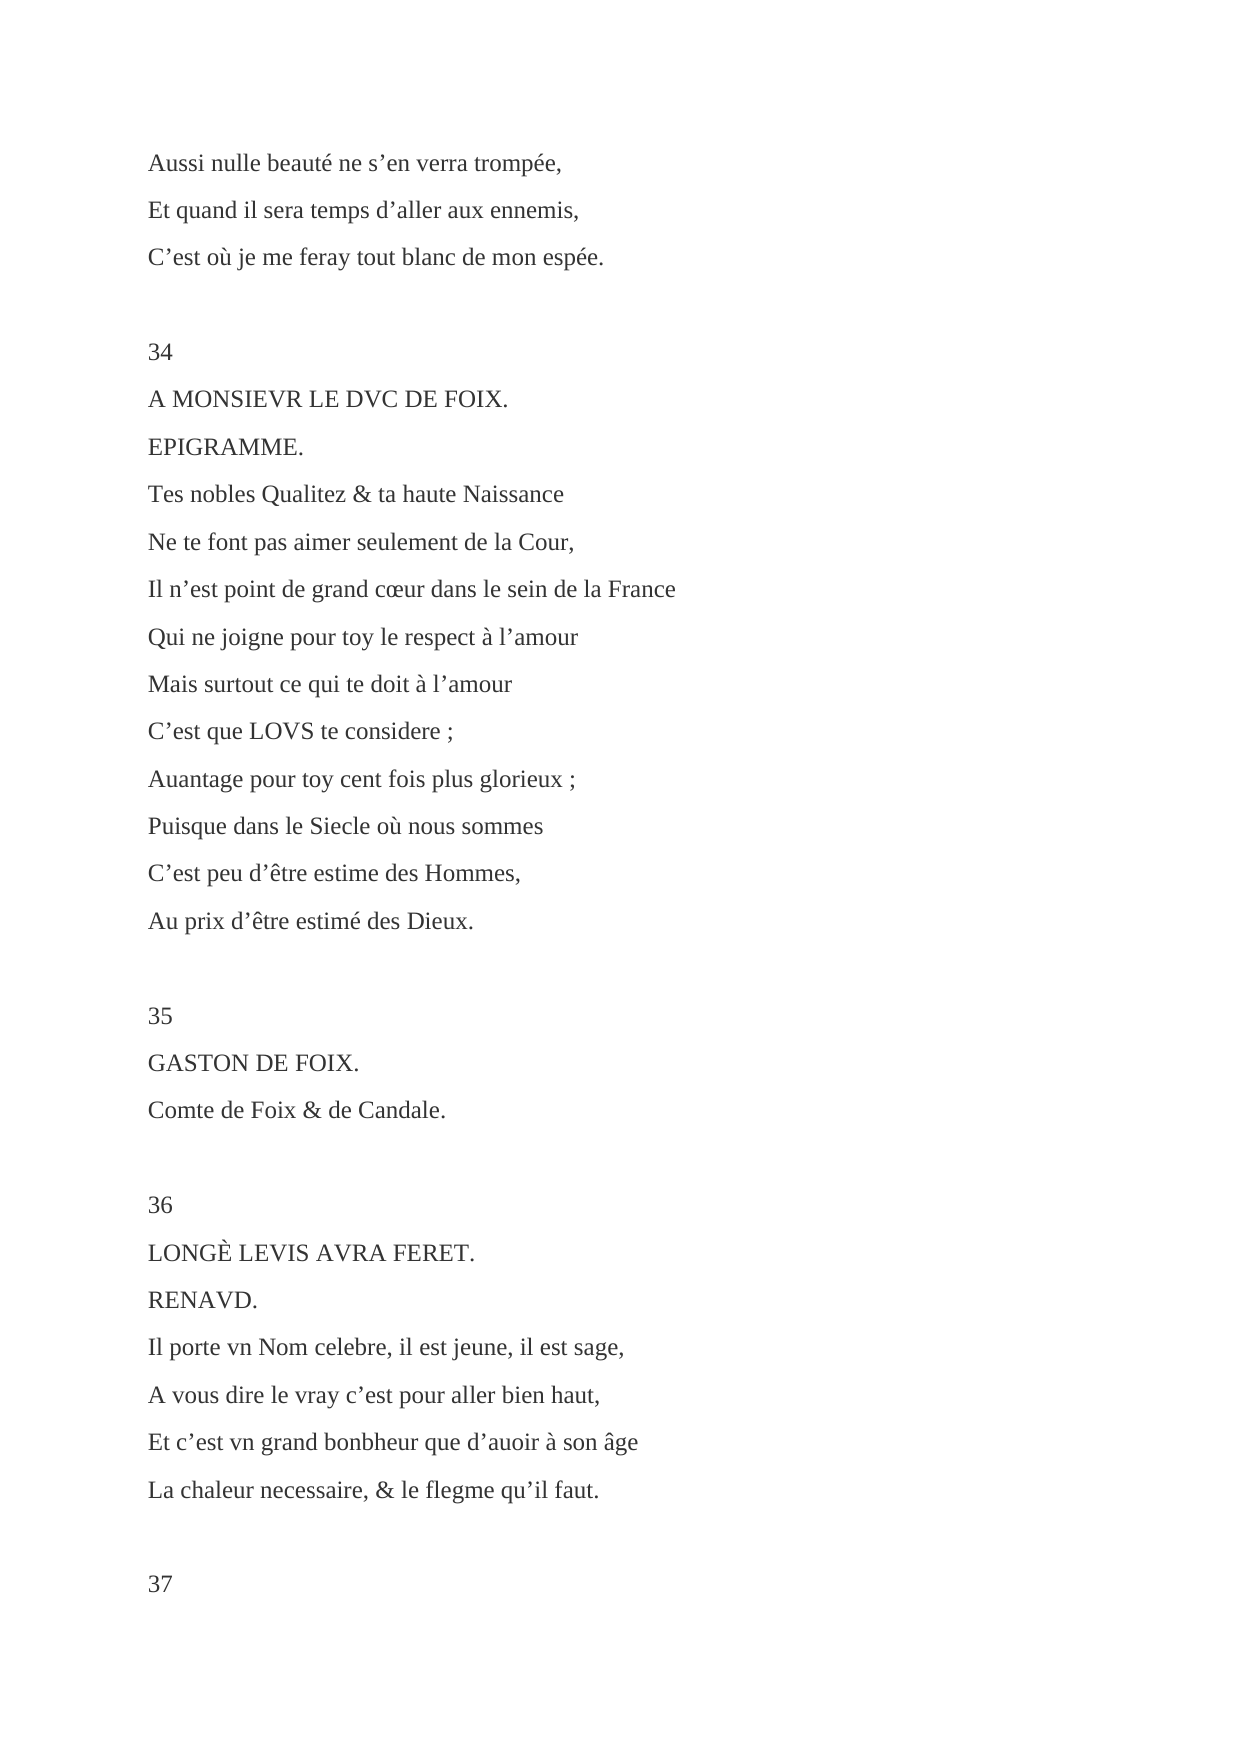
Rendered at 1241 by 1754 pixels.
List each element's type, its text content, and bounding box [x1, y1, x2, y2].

text Puisque dans le Siecle où nous sommes [148, 811, 1093, 840]
text A MONSIEVR LE DVC DE FOIX. [148, 384, 1093, 413]
text Il porte vn Nom celebre, il est jeune, il est sage, [148, 1332, 1093, 1361]
text RENAVD. [148, 1285, 1093, 1314]
text Et quand il sera temps d’aller aux ennemis, [148, 195, 1093, 224]
text Comte de Foix & de Candale. [148, 1096, 1093, 1124]
text Au prix d’être estimé des Dieux. [148, 906, 1093, 935]
text EPIGRAMME. [148, 432, 1093, 461]
text 34 [148, 337, 1093, 366]
text Tes nobles Qualitez & ta haute Naissance [148, 479, 1093, 508]
text Aussi nulle beauté ne s’en verra trompée, [148, 148, 1093, 176]
text GASTON DE FOIX. [148, 1048, 1093, 1077]
text Auantage pour toy cent fois plus glorieux ; [148, 764, 1093, 792]
text C’est que LOVS te considere ; [148, 716, 1093, 745]
text Ne te font pas aimer seulement de la Cour, [148, 527, 1093, 556]
text Il n’est point de grand cœur dans le sein de la France [148, 574, 1093, 603]
text Et c’est vn grand bonbheur que d’auoir à son âge [148, 1427, 1093, 1456]
text La chaleur necessaire, & le flegme qu’il faut. [148, 1475, 1093, 1503]
text 36 [148, 1190, 1093, 1219]
text 37 [148, 1569, 1093, 1598]
text C’est peu d’être estime des Hommes, [148, 858, 1093, 887]
text C’est où je me feray tout blanc de mon espée. [148, 242, 1093, 271]
text LONGÈ LEVIS AVRA FERET. [148, 1238, 1093, 1266]
text 35 [148, 1001, 1093, 1029]
text Qui ne joigne pour toy le respect à l’amour [148, 622, 1093, 650]
text Mais surtout ce qui te doit à l’amour [148, 669, 1093, 698]
text A vous dire le vray c’est pour aller bien haut, [148, 1380, 1093, 1409]
